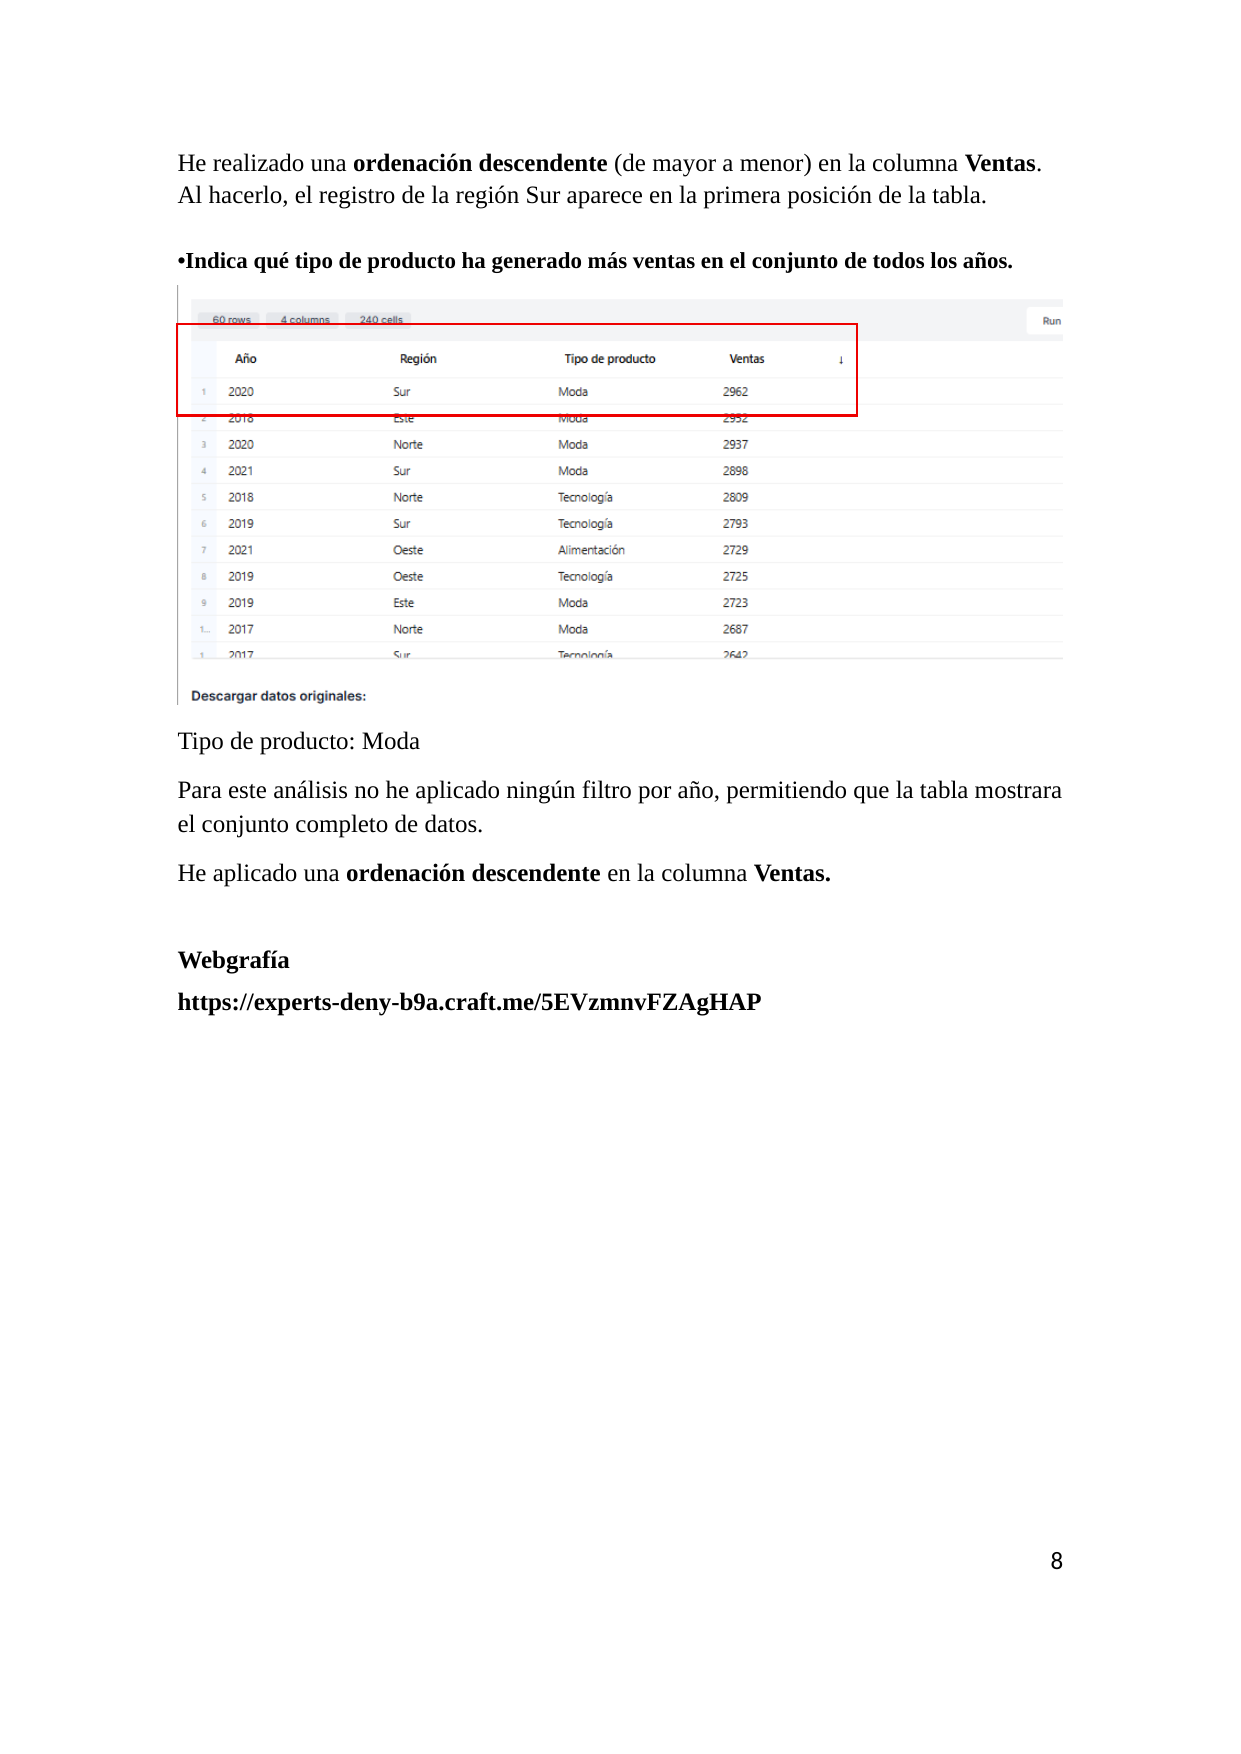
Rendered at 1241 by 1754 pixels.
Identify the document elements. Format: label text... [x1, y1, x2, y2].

text Para este análisis no he aplicado ningún filtro por año, permitiendo que la tabla mostrara el conjunto completo de datos. [177, 776, 1063, 837]
text https://experts-deny-b9a.craft.me/5EVzmnvFZAgHAP [177, 987, 1063, 1016]
text Tipo de producto: Moda [177, 726, 1063, 755]
subtitle Webgrafía [177, 946, 1063, 974]
text He realizado una ordenación descendente (de mayor a menor) en la columna Ventas. Al hacerlo, el registro de la región Sur aparece en la primera posición de la tabla. [177, 148, 1063, 209]
text He aplicado una ordenación descendente en la columna Ventas. [177, 858, 1063, 887]
subtitle •Indica qué tipo de producto ha generado más ventas en el conjunto de todos los años. [177, 247, 1063, 273]
